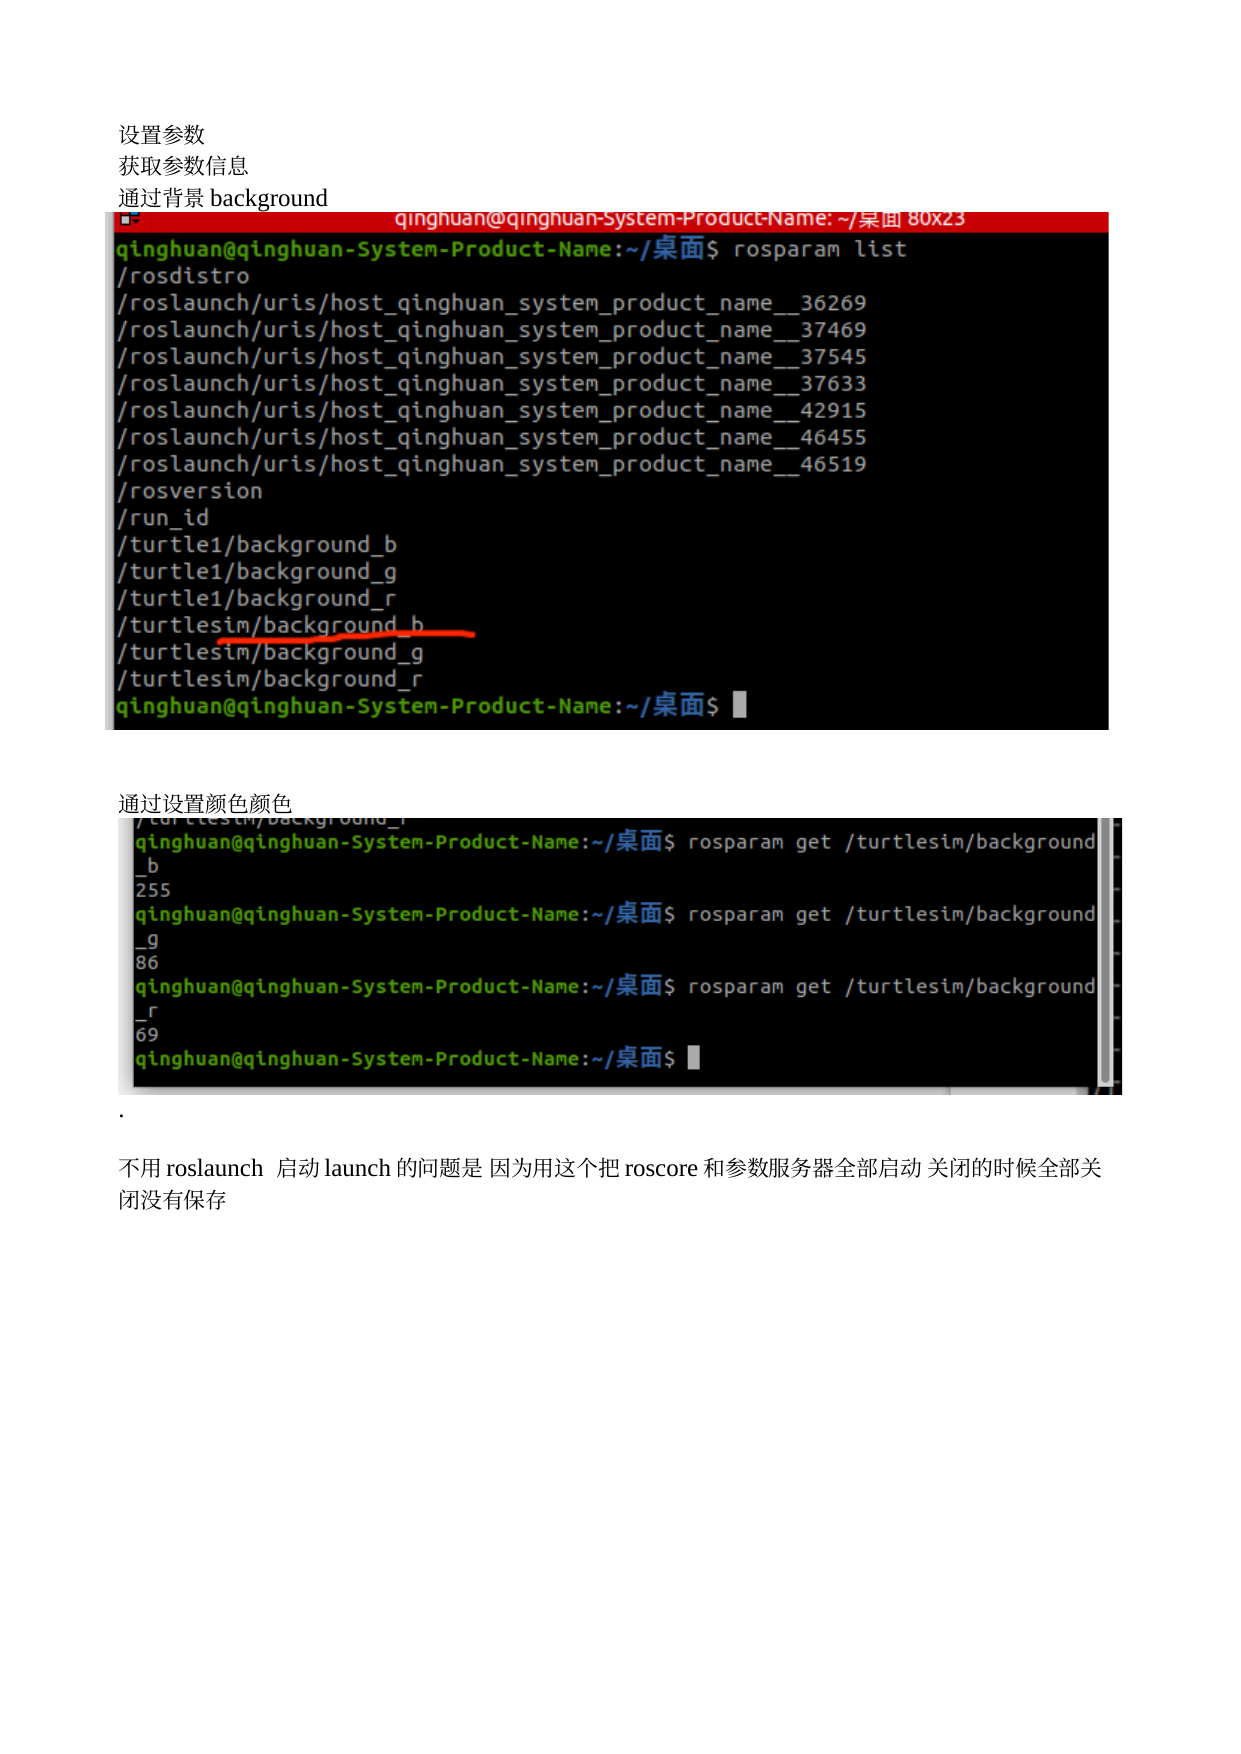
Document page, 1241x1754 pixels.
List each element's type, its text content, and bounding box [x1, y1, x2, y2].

text 通过设置颜色颜色 [118, 787, 1122, 818]
text 不用roslaunch 启动launch的问题是 因为用这个把roscore和参数服务器全部启动 关闭的时候全部关闭没有保存 [118, 1152, 1122, 1214]
picture [104, 212, 1109, 730]
text . [118, 1095, 1122, 1123]
text 通过背景background [118, 181, 1122, 212]
text 设置参数 [118, 118, 1122, 149]
picture [118, 818, 1123, 1095]
text 获取参数信息 [118, 149, 1122, 181]
